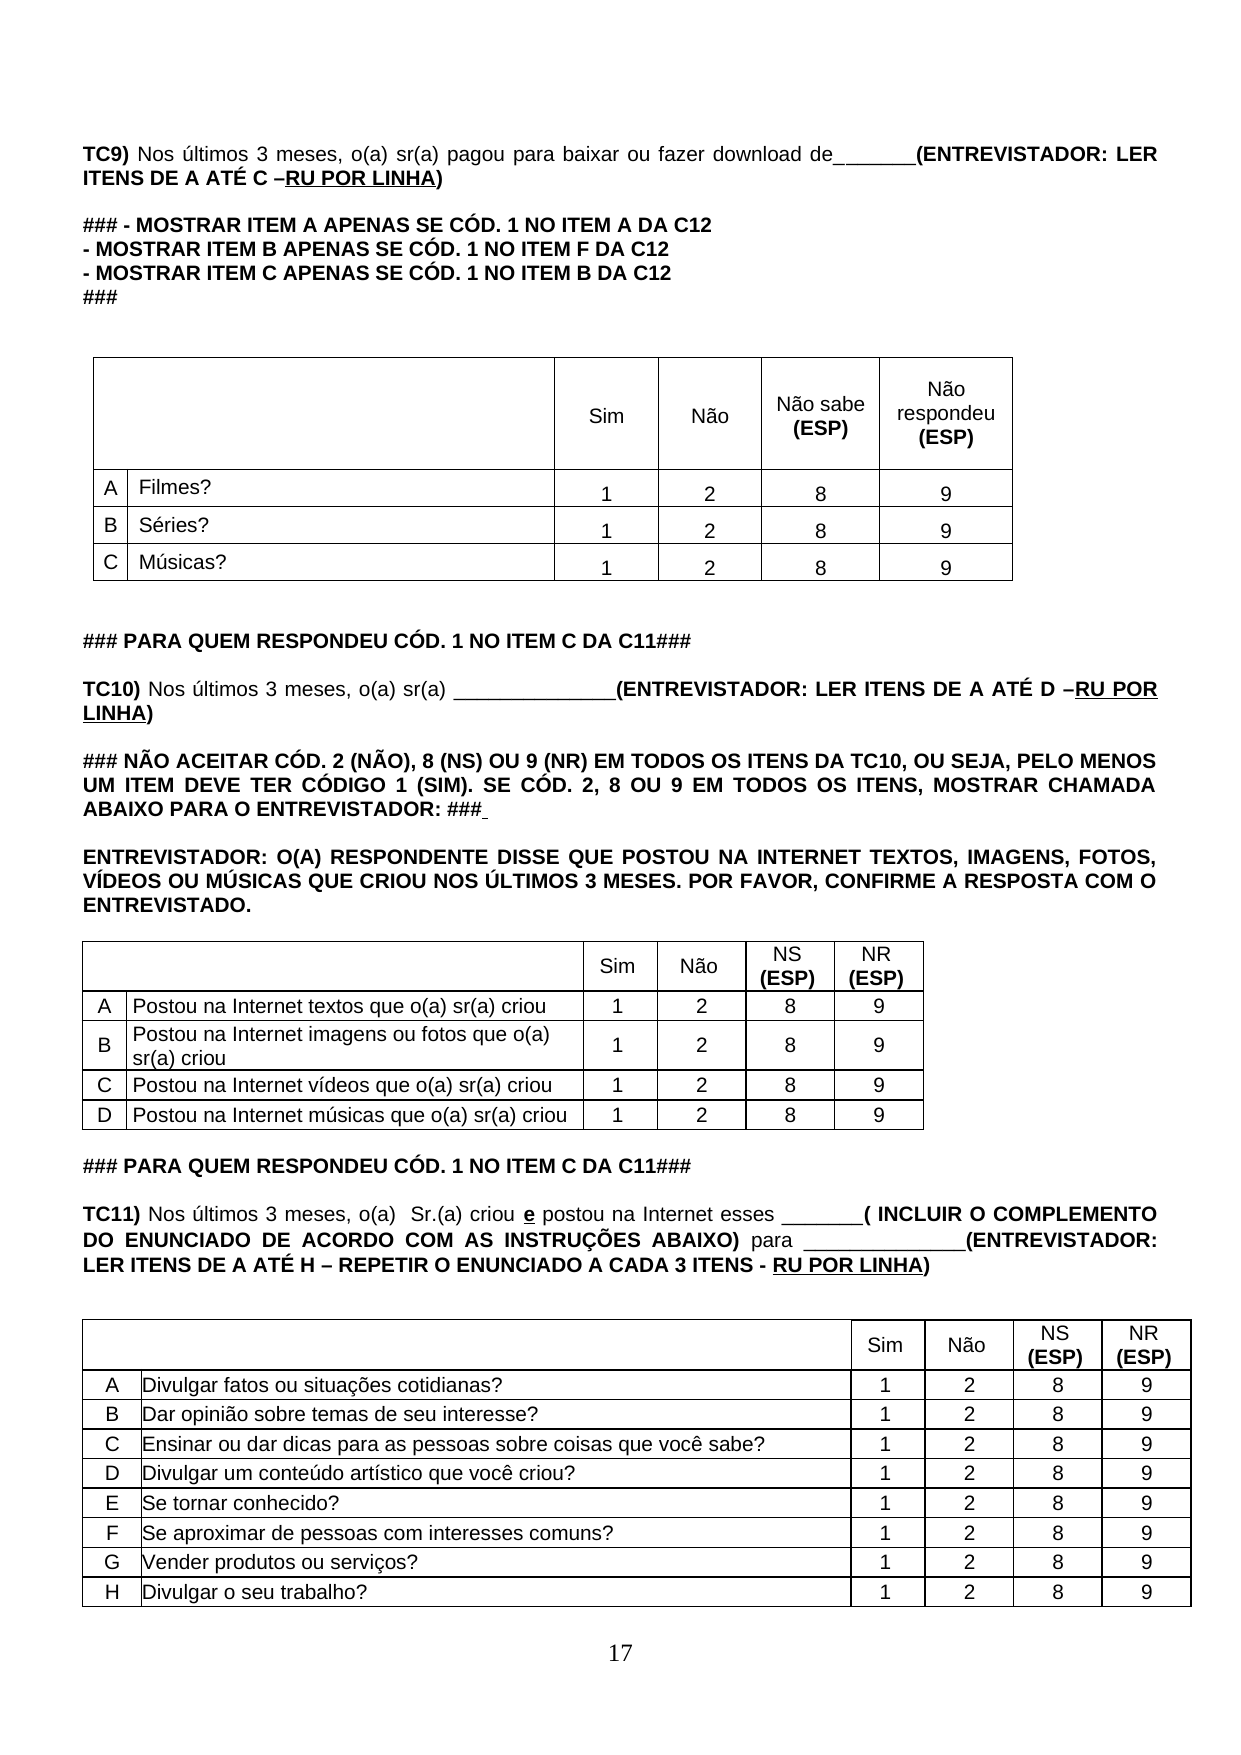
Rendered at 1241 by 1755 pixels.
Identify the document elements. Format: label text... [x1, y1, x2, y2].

table_cell 9 [1103, 1459, 1190, 1487]
table_cell 8 [747, 992, 834, 1020]
table_cell B [83, 1400, 141, 1428]
table_header Sim [584, 942, 657, 990]
table_header Não [658, 942, 745, 990]
table_cell 8 [1014, 1578, 1101, 1606]
table_cell 2 [926, 1371, 1013, 1398]
table_cell 9 [880, 507, 1012, 543]
table_cell 1 [852, 1371, 924, 1398]
text ENTREVISTADOR: O(A) RESPONDENTE DISSE QUE POSTOU NA INTERNET TEXTOS, IMAGENS, FOTOS, VÍDEOS OU MÚSICAS QUE CRIOU NOS ÚLTIMOS 3 MESES. POR FAVOR, CONFIRME A RESPOSTA COM O ENTREVISTADO. [83, 845, 1158, 917]
text ### NÃO ACEITAR CÓD. 2 (NÃO), 8 (NS) OU 9 (NR) EM TODOS OS ITENS DA TC10, OU SEJA, PELO MENOS UM ITEM DEVE TER CÓDIGO 1 (SIM). SE CÓD. 2, 8 OU 9 EM TODOS OS ITENS, MOSTRAR CHAMADA ABAIXO PARA O ENTREVISTADOR: ### [83, 749, 1158, 821]
table_cell 8 [747, 1071, 834, 1099]
table_cell 8 [1014, 1430, 1101, 1458]
table_cell 8 [747, 1021, 834, 1069]
table_cell 9 [835, 1071, 923, 1099]
table_cell 9 [835, 992, 923, 1020]
table_cell Se tornar conhecido? [142, 1489, 850, 1517]
text - MOSTRAR ITEM B APENAS SE CÓD. 1 NO ITEM F DA C12 [83, 237, 1158, 261]
table_cell 2 [658, 992, 745, 1020]
table_header [83, 1320, 851, 1369]
table_cell 1 [584, 1021, 657, 1069]
table_cell 1 [852, 1578, 924, 1606]
table_cell 1 [555, 470, 658, 506]
table_cell 8 [747, 1101, 834, 1128]
table_cell 8 [1014, 1548, 1101, 1576]
table_cell 2 [926, 1459, 1013, 1487]
table_cell 8 [1014, 1459, 1101, 1487]
table_cell 1 [584, 1071, 657, 1099]
table_cell 1 [852, 1459, 924, 1487]
table_cell 2 [658, 1071, 745, 1099]
table_header [94, 358, 554, 469]
table_cell A [83, 992, 126, 1020]
table_header Não respondeu (ESP) [880, 358, 1012, 469]
table_cell Postou na Internet textos que o(a) sr(a) criou [127, 992, 583, 1020]
table_cell Divulgar o seu trabalho? [142, 1578, 850, 1606]
table_cell Filmes? [128, 470, 554, 506]
table_cell 9 [1103, 1400, 1190, 1428]
table_cell 1 [852, 1430, 924, 1458]
table_cell 1 [852, 1489, 924, 1517]
table_cell 9 [1103, 1430, 1190, 1458]
table_cell A [94, 470, 127, 506]
text TC10) Nos últimos 3 meses, o(a) sr(a) ______________(ENTREVISTADOR: LER ITENS DE A ATÉ D –RU POR LINHA) [83, 677, 1158, 725]
table_header Não sabe (ESP) [762, 358, 879, 469]
table_cell 2 [658, 1101, 745, 1128]
table_header Sim [555, 358, 658, 469]
table_cell 2 [926, 1578, 1013, 1606]
table_header Sim [852, 1321, 924, 1369]
table_cell 2 [926, 1489, 1013, 1517]
table_cell 8 [1014, 1489, 1101, 1517]
table_cell 1 [852, 1518, 924, 1546]
table_cell Vender produtos ou serviços? [142, 1548, 850, 1576]
table_cell C [94, 544, 127, 580]
table_cell 1 [555, 544, 658, 580]
table_cell D [83, 1101, 126, 1128]
text TC11) Nos últimos 3 meses, o(a) Sr.(a) criou e postou na Internet esses _______( INCLUIR O COMPLEMENTO DO ENUNCIADO DE ACORDO COM AS INSTRUÇÕES ABAIXO) para ______________(ENTREVISTADOR: LER ITENS DE A ATÉ H – REPETIR O ENUNCIADO A CADA 3 ITENS - RU POR LINHA) [83, 1202, 1158, 1277]
table_cell 8 [762, 544, 879, 580]
table_cell 2 [926, 1400, 1013, 1428]
table_cell C [83, 1430, 141, 1458]
table_header NS (ESP) [747, 942, 834, 990]
table_cell 2 [658, 1021, 745, 1069]
table_cell 2 [926, 1548, 1013, 1576]
table_cell Divulgar um conteúdo artístico que você criou? [142, 1459, 850, 1487]
text ### PARA QUEM RESPONDEU CÓD. 1 NO ITEM C DA C11### [83, 629, 1158, 653]
table_cell H [83, 1578, 141, 1606]
table_cell 8 [1014, 1371, 1101, 1398]
table_cell 2 [659, 507, 761, 543]
table_cell 1 [584, 992, 657, 1020]
table_cell 9 [835, 1101, 923, 1128]
table_cell 9 [1103, 1578, 1190, 1606]
table_cell 1 [852, 1548, 924, 1576]
table_cell 8 [1014, 1518, 1101, 1546]
table_header NR (ESP) [835, 942, 923, 990]
table_cell 9 [880, 544, 1012, 580]
table_cell Postou na Internet imagens ou fotos que o(a) sr(a) criou [127, 1021, 583, 1069]
table_header Não [659, 358, 761, 469]
table_cell 2 [926, 1430, 1013, 1458]
table_cell Ensinar ou dar dicas para as pessoas sobre coisas que você sabe? [142, 1430, 850, 1458]
table_cell D [83, 1459, 141, 1487]
table_cell B [94, 507, 127, 543]
table_header NS (ESP) [1014, 1321, 1101, 1369]
table_cell 9 [1103, 1548, 1190, 1576]
text ### [83, 285, 1158, 309]
table_cell 8 [1014, 1400, 1101, 1428]
table_cell 9 [880, 470, 1012, 506]
table_cell Postou na Internet músicas que o(a) sr(a) criou [127, 1101, 583, 1128]
text ### - MOSTRAR ITEM A APENAS SE CÓD. 1 NO ITEM A DA C12 [83, 213, 1158, 237]
table_cell 2 [659, 544, 761, 580]
table_cell Divulgar fatos ou situações cotidianas? [142, 1371, 850, 1398]
table_cell 1 [584, 1101, 657, 1128]
table_cell 9 [835, 1021, 923, 1069]
text ### PARA QUEM RESPONDEU CÓD. 1 NO ITEM C DA C11### [83, 1154, 1158, 1178]
table_cell 2 [926, 1518, 1013, 1546]
table_cell 8 [762, 470, 879, 506]
table_cell 1 [555, 507, 658, 543]
table_header Não [926, 1321, 1013, 1369]
table_cell E [83, 1489, 141, 1517]
table_header NR (ESP) [1103, 1321, 1190, 1369]
table_cell A [83, 1371, 141, 1398]
table_cell F [83, 1518, 141, 1546]
table_cell G [83, 1548, 141, 1576]
table_cell 1 [852, 1400, 924, 1428]
table_cell 2 [659, 470, 761, 506]
table_cell Séries? [128, 507, 554, 543]
table_cell Postou na Internet vídeos que o(a) sr(a) criou [127, 1071, 583, 1099]
table_cell 9 [1103, 1489, 1190, 1517]
table_cell 9 [1103, 1371, 1190, 1398]
table_cell 9 [1103, 1518, 1190, 1546]
table_cell B [83, 1021, 126, 1069]
table_cell C [83, 1071, 126, 1099]
table_cell Músicas? [128, 544, 554, 580]
table_header [83, 942, 583, 990]
table_cell Se aproximar de pessoas com interesses comuns? [142, 1518, 850, 1546]
table_cell Dar opinião sobre temas de seu interesse? [142, 1400, 850, 1428]
table_cell 8 [762, 507, 879, 543]
text - MOSTRAR ITEM C APENAS SE CÓD. 1 NO ITEM B DA C12 [83, 261, 1158, 285]
text TC9) Nos últimos 3 meses, o(a) sr(a) pagou para baixar ou fazer download de_______(ENTREVISTADOR: LER ITENS DE A ATÉ C –RU POR LINHA) [83, 141, 1158, 189]
